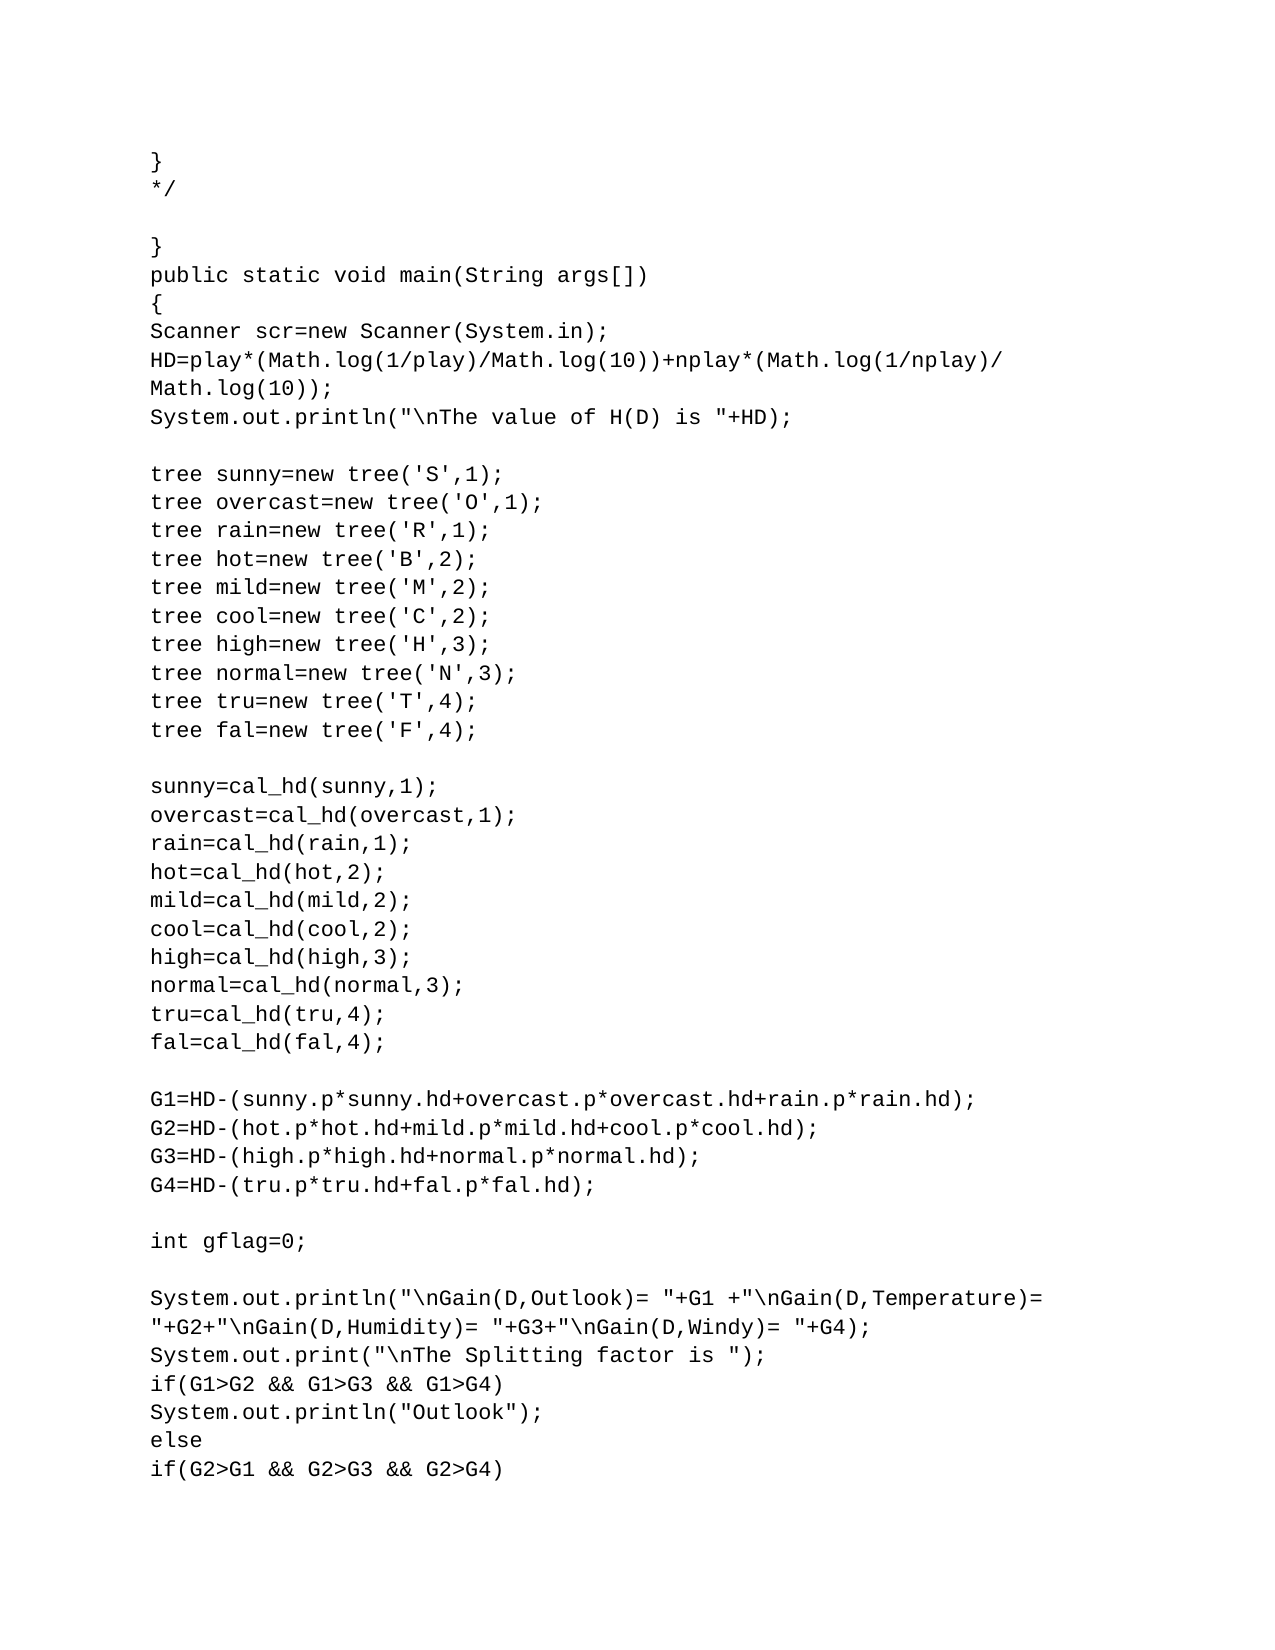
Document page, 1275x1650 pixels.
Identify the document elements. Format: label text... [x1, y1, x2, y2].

text tru=cal_hd(tru,4); [150, 1003, 1125, 1028]
text */ [150, 178, 1125, 203]
text tree cool=new tree('C',2); [150, 605, 1125, 630]
text G3=HD-(high.p*high.hd+normal.p*normal.hd); [150, 1145, 1125, 1170]
text G1=HD-(sunny.p*sunny.hd+overcast.p*overcast.hd+rain.p*rain.hd); [150, 1088, 1125, 1113]
text System.out.println("\nGain(D,Outlook)= "+G1 +"\nGain(D,Temperature)= "+G2+"\nGain(D,Humidity)= "+G3+"\nGain(D,Windy)= "+G4); [150, 1287, 1125, 1341]
text normal=cal_hd(normal,3); [150, 975, 1125, 999]
text high=cal_hd(high,3); [150, 946, 1125, 971]
text { [150, 292, 1125, 317]
text sunny=cal_hd(sunny,1); [150, 776, 1125, 800]
text tree tru=new tree('T',4); [150, 690, 1125, 715]
text tree normal=new tree('N',3); [150, 662, 1125, 687]
text else [150, 1430, 1125, 1454]
text tree mild=new tree('M',2); [150, 577, 1125, 601]
text rain=cal_hd(rain,1); [150, 832, 1125, 857]
text tree overcast=new tree('O',1); [150, 491, 1125, 516]
text overcast=cal_hd(overcast,1); [150, 804, 1125, 829]
text G4=HD-(tru.p*tru.hd+fal.p*fal.hd); [150, 1174, 1125, 1198]
text } [150, 150, 1125, 175]
text System.out.println("\nThe value of H(D) is "+HD); [150, 406, 1125, 431]
text if(G2>G1 && G2>G3 && G2>G4) [150, 1458, 1125, 1483]
text fal=cal_hd(fal,4); [150, 1032, 1125, 1056]
text HD=play*(Math.log(1/play)/Math.log(10))+nplay*(Math.log(1/nplay)/Math.log(10)); [150, 349, 1125, 402]
text if(G1>G2 && G1>G3 && G1>G4) [150, 1373, 1125, 1398]
text tree hot=new tree('B',2); [150, 548, 1125, 573]
text tree sunny=new tree('S',1); [150, 463, 1125, 488]
text Scanner scr=new Scanner(System.in); [150, 321, 1125, 345]
text hot=cal_hd(hot,2); [150, 861, 1125, 886]
text public static void main(String args[]) [150, 264, 1125, 288]
text int gflag=0; [150, 1231, 1125, 1255]
text tree high=new tree('H',3); [150, 633, 1125, 658]
text G2=HD-(hot.p*hot.hd+mild.p*mild.hd+cool.p*cool.hd); [150, 1117, 1125, 1142]
text cool=cal_hd(cool,2); [150, 918, 1125, 943]
text tree fal=new tree('F',4); [150, 719, 1125, 743]
text mild=cal_hd(mild,2); [150, 889, 1125, 914]
text tree rain=new tree('R',1); [150, 520, 1125, 544]
text System.out.println("Outlook"); [150, 1401, 1125, 1426]
text System.out.print("\nThe Splitting factor is "); [150, 1344, 1125, 1369]
text } [150, 235, 1125, 260]
